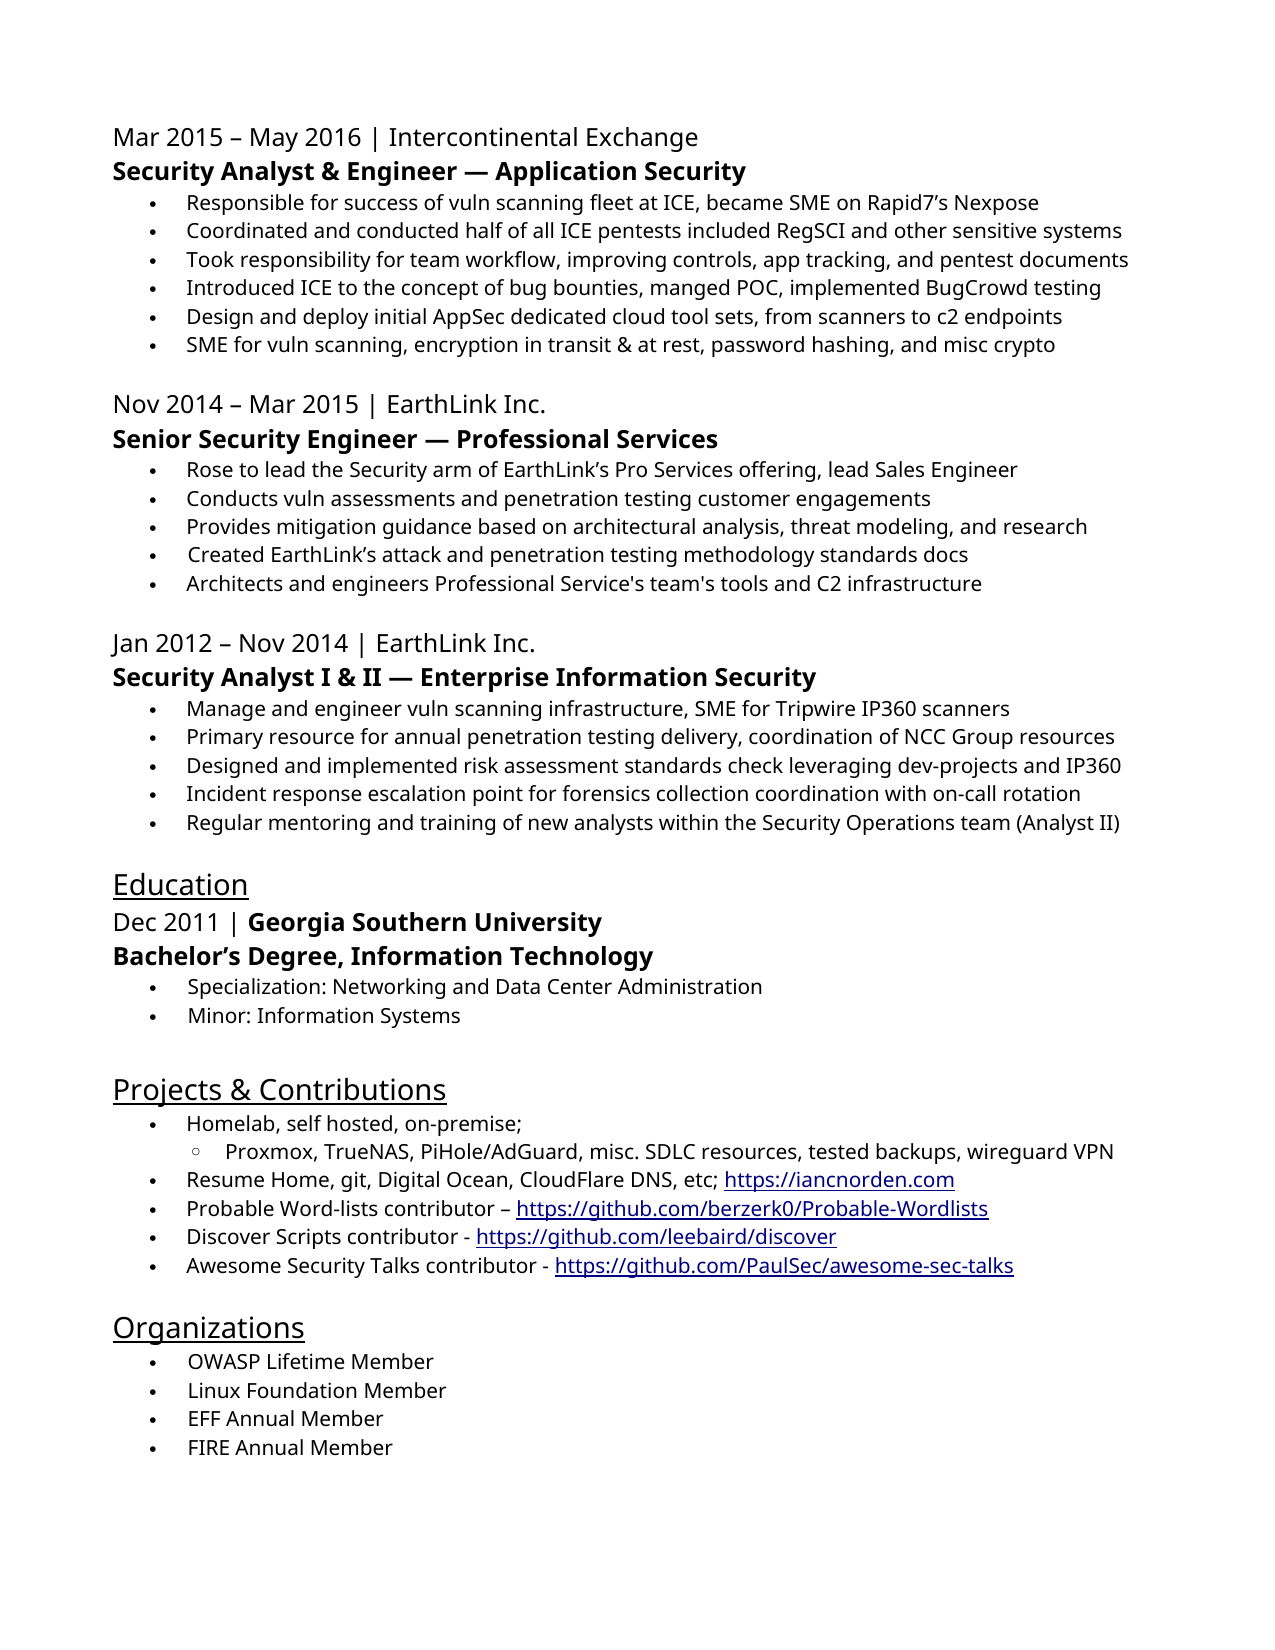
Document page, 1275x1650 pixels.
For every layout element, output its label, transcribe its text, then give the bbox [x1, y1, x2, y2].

list SME for vuln scanning, encryption in transit & at rest, password hashing, and misc crypto [150, 330, 1162, 359]
list Designed and implemented risk assessment standards check leveraging dev-projects and IP360 [150, 751, 1162, 779]
text Senior Security Engineer — Professional Services [112, 421, 1162, 455]
list Regular mentoring and training of new analysts within the Security Operations team (Analyst II) [150, 808, 1162, 836]
text Projects & Contributions [112, 1069, 1162, 1109]
list Created EarthLink’s attack and penetration testing methodology standards docs [150, 541, 1162, 569]
list Rose to lead the Security arm of EarthLink’s Pro Services offering, lead Sales Engineer [150, 455, 1162, 484]
list EFF Annual Member [150, 1404, 1162, 1433]
list OWASP Lifetime Member [150, 1347, 1162, 1376]
text Organizations [112, 1308, 1162, 1347]
list Introduced ICE to the concept of bug bounties, manged POC, implemented BugCrowd testing [150, 273, 1162, 302]
list Took responsibility for team workflow, improving controls, app tracking, and pentest documents [150, 245, 1162, 273]
list Architects and engineers Professional Service's team's tools and C2 infrastructure [150, 569, 1162, 597]
list Probable Word-lists contributor – https://github.com/berzerk0/Probable-Wordlists [150, 1194, 1162, 1222]
list Coordinated and conducted half of all ICE pentests included RegSCI and other sensitive systems [150, 217, 1162, 245]
text Jan 2012 – Nov 2014 | EarthLink Inc. [112, 626, 1162, 660]
list Conducts vuln assessments and penetration testing customer engagements [150, 484, 1162, 512]
list Resume Home, git, Digital Ocean, CloudFlare DNS, etc; https://iancnorden.com [150, 1166, 1162, 1194]
list Design and deploy initial AppSec dedicated cloud tool sets, from scanners to c2 endpoints [150, 302, 1162, 330]
list Discover Scripts contributor - https://github.com/leebaird/discover [150, 1222, 1162, 1251]
text Bachelor’s Degree, Information Technology [112, 938, 1162, 972]
list Awesome Security Talks contributor - https://github.com/PaulSec/awesome-sec-talks [150, 1251, 1162, 1279]
list Linux Foundation Member [150, 1376, 1162, 1404]
text Security Analyst & Engineer — Application Security [112, 154, 1162, 188]
text Security Analyst I & II — Enterprise Information Security [112, 660, 1162, 694]
list Responsible for success of vuln scanning fleet at ICE, became SME on Rapid7’s Nexpose [150, 188, 1162, 217]
list Manage and engineer vuln scanning infrastructure, SME for Tripwire IP360 scanners [150, 694, 1162, 722]
list Minor: Information Systems [150, 1001, 1162, 1029]
text Mar 2015 – May 2016 | Intercontinental Exchange [112, 120, 1162, 154]
list Incident response escalation point for forensics collection coordination with on-call rotation [150, 779, 1162, 808]
list Homelab, self hosted, on-premise; [150, 1109, 1162, 1137]
list Specialization: Networking and Data Center Administration [150, 972, 1162, 1001]
text Dec 2011 | Georgia Southern University [112, 904, 1162, 938]
list Provides mitigation guidance based on architectural analysis, threat modeling, and research [150, 512, 1162, 541]
text Education [112, 865, 1162, 904]
list Primary resource for annual penetration testing delivery, coordination of NCC Group resources [150, 722, 1162, 751]
list FIRE Annual Member [150, 1433, 1162, 1461]
list Proxmox, TrueNAS, PiHole/AdGuard, misc. SDLC resources, tested backups, wireguard VPN [187, 1137, 1162, 1166]
text Nov 2014 – Mar 2015 | EarthLink Inc. [112, 387, 1162, 421]
